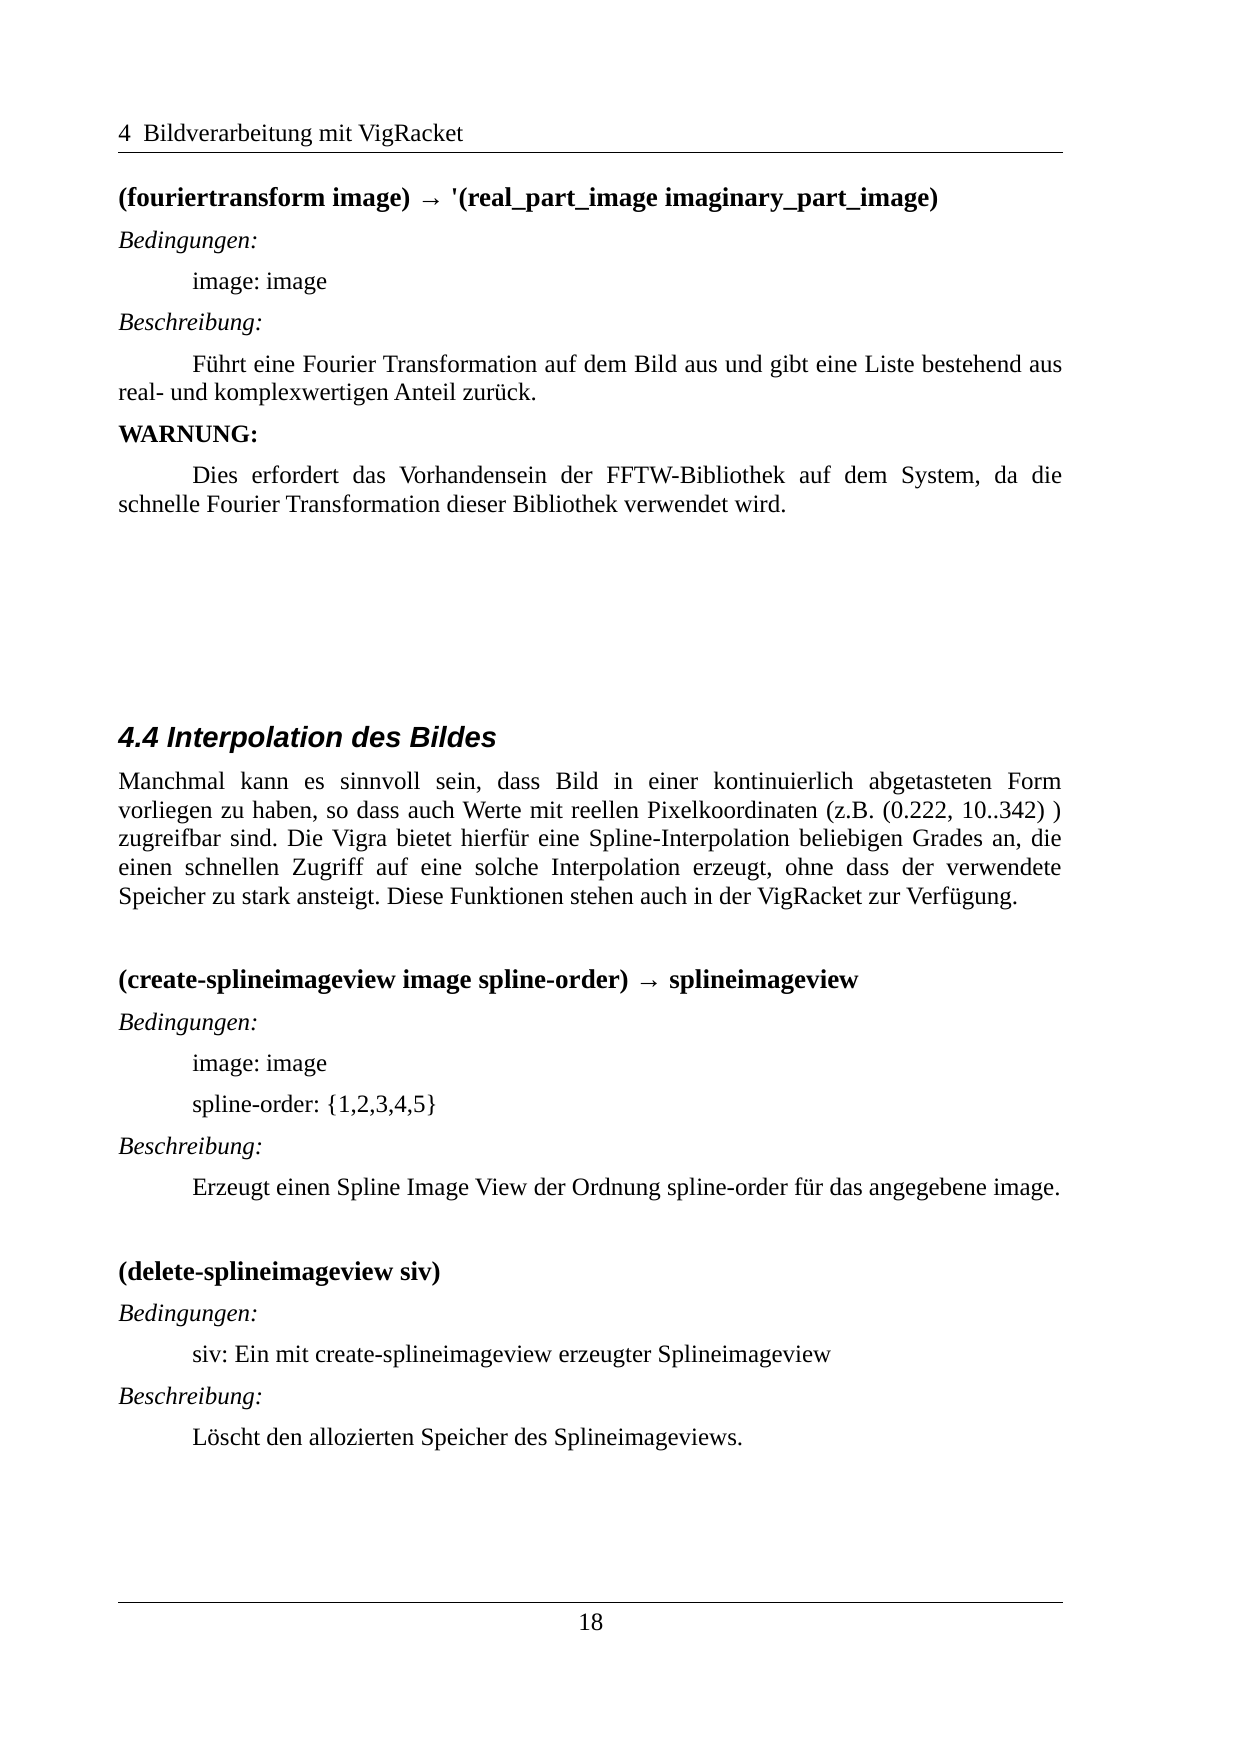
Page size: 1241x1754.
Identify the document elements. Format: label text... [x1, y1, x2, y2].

text Löscht den allozierten Speicher des Splineimageviews. [118, 1422, 1063, 1451]
text WARNUNG: [118, 419, 1063, 447]
text Bedingungen: [118, 1007, 1063, 1036]
text spline-order: {1,2,3,4,5} [118, 1089, 1063, 1118]
text Bedingungen: [118, 1298, 1063, 1327]
text Führt eine Fourier Transformation auf dem Bild aus und gibt eine Liste bestehend aus real- und komplexwertigen Anteil zurück. [118, 349, 1063, 406]
text (delete-splineimageview siv) [118, 1254, 1063, 1286]
subtitle 4.4 Interpolation des Bildes [118, 720, 1063, 753]
text (fouriertransform image) → '(real_part_image imaginary_part_image) [118, 181, 1063, 212]
text image: image [118, 1048, 1063, 1077]
text siv: Ein mit create-splineimageview erzeugter Splineimageview [118, 1339, 1063, 1368]
text Beschreibung: [118, 1381, 1063, 1409]
text Dies erfordert das Vorhandensein der FFTW-Bibliothek auf dem System, da die schnelle Fourier Transformation dieser Bibliothek verwendet wird. [118, 460, 1063, 517]
text Erzeugt einen Spline Image View der Ordnung spline-order für das angegebene image. [118, 1172, 1063, 1201]
text Beschreibung: [118, 307, 1063, 336]
text Bedingungen: [118, 225, 1063, 254]
text Manchmal kann es sinnvoll sein, dass Bild in einer kontinuierlich abgetasteten Form vorliegen zu haben, so dass auch Werte mit reellen Pixelkoordinaten (z.B. (0.222, 10..342) ) zugreifbar sind. Die Vigra bietet hierfür eine Spline-Interpolation beliebigen Grades an, die einen schnellen Zugriff auf eine solche Interpolation erzeugt, ohne dass der verwendete Speicher zu stark ansteigt. Diese Funktionen stehen auch in der VigRacket zur Verfügung. [118, 766, 1063, 910]
text Beschreibung: [118, 1131, 1063, 1159]
text (create-splineimageview image spline-order) → splineimageview [118, 963, 1063, 994]
text image: image [118, 266, 1063, 295]
